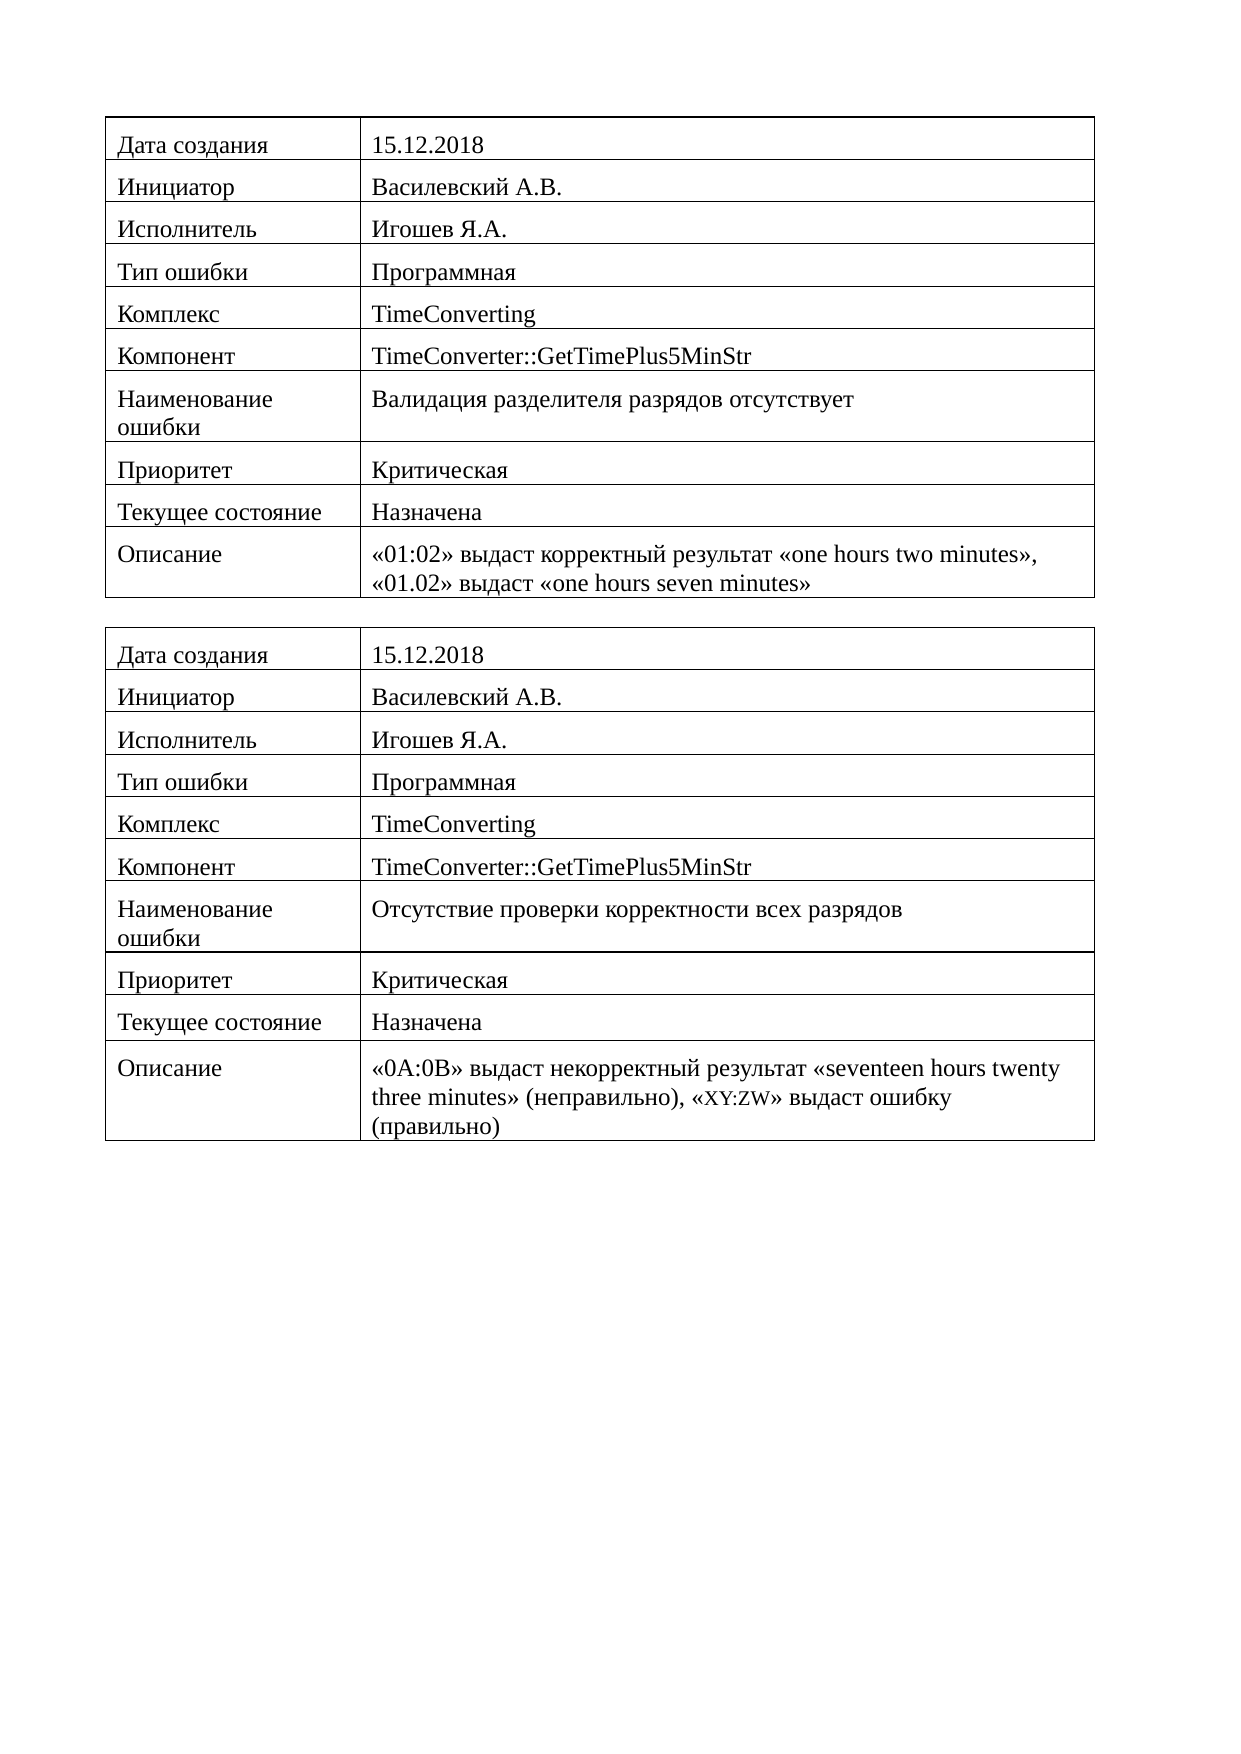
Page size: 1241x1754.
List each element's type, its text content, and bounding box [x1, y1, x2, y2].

table_cell Наименование ошибки [106, 371, 360, 441]
table_cell TimeConverter::GetTimePlus5MinStr [361, 839, 1094, 880]
table_cell Приоритет [106, 953, 360, 994]
table_cell TimeConverter::GetTimePlus5MinStr [361, 329, 1094, 370]
table_cell Программная [361, 755, 1094, 796]
table_cell Исполнитель [106, 202, 360, 243]
table_cell Исполнитель [106, 712, 360, 753]
table_cell Василевский А.В. [361, 160, 1094, 201]
table_cell Отсутствие проверки корректности всех разрядов [361, 881, 1094, 951]
table_cell Тип ошибки [106, 244, 360, 286]
table_cell «01:02» выдаст корректный результат «one hours two minutes», «01.02» выдаст «one hours seven minutes» [361, 527, 1094, 597]
table_header Дата создания [106, 118, 360, 159]
table_cell Программная [361, 244, 1094, 286]
table_cell Комплекс [106, 287, 360, 328]
table_cell Игошев Я.А. [361, 712, 1094, 753]
table_header 15.12.2018 [361, 628, 1094, 669]
table_cell Описание [106, 527, 360, 597]
table_cell Текущее состояние [106, 995, 360, 1040]
table_cell Наименование ошибки [106, 881, 360, 951]
table_cell Критическая [361, 953, 1094, 994]
table_header 15.12.2018 [361, 118, 1094, 159]
table_cell Компонент [106, 329, 360, 370]
table_cell Тип ошибки [106, 755, 360, 796]
table_cell Назначена [361, 995, 1094, 1040]
table_cell Приоритет [106, 442, 360, 483]
table_cell «0A:0B» выдаст некорректный результат «seventeen hours twenty three minutes» (неправильно), «XY:ZW» выдаст ошибку (правильно) [361, 1041, 1094, 1140]
table_cell Комплекс [106, 797, 360, 838]
table_cell Инициатор [106, 670, 360, 711]
table_cell Компонент [106, 839, 360, 880]
table_cell Игошев Я.А. [361, 202, 1094, 243]
table_header Дата создания [106, 628, 360, 669]
table_cell Текущее состояние [106, 485, 360, 526]
table_cell Василевский А.В. [361, 670, 1094, 711]
table_cell Назначена [361, 485, 1094, 526]
table_cell Описание [106, 1041, 360, 1140]
table_cell Критическая [361, 442, 1094, 483]
table_cell TimeConverting [361, 797, 1094, 838]
table_cell Валидация разделителя разрядов отсутствует [361, 371, 1094, 441]
table_cell Инициатор [106, 160, 360, 201]
table_cell TimeConverting [361, 287, 1094, 328]
